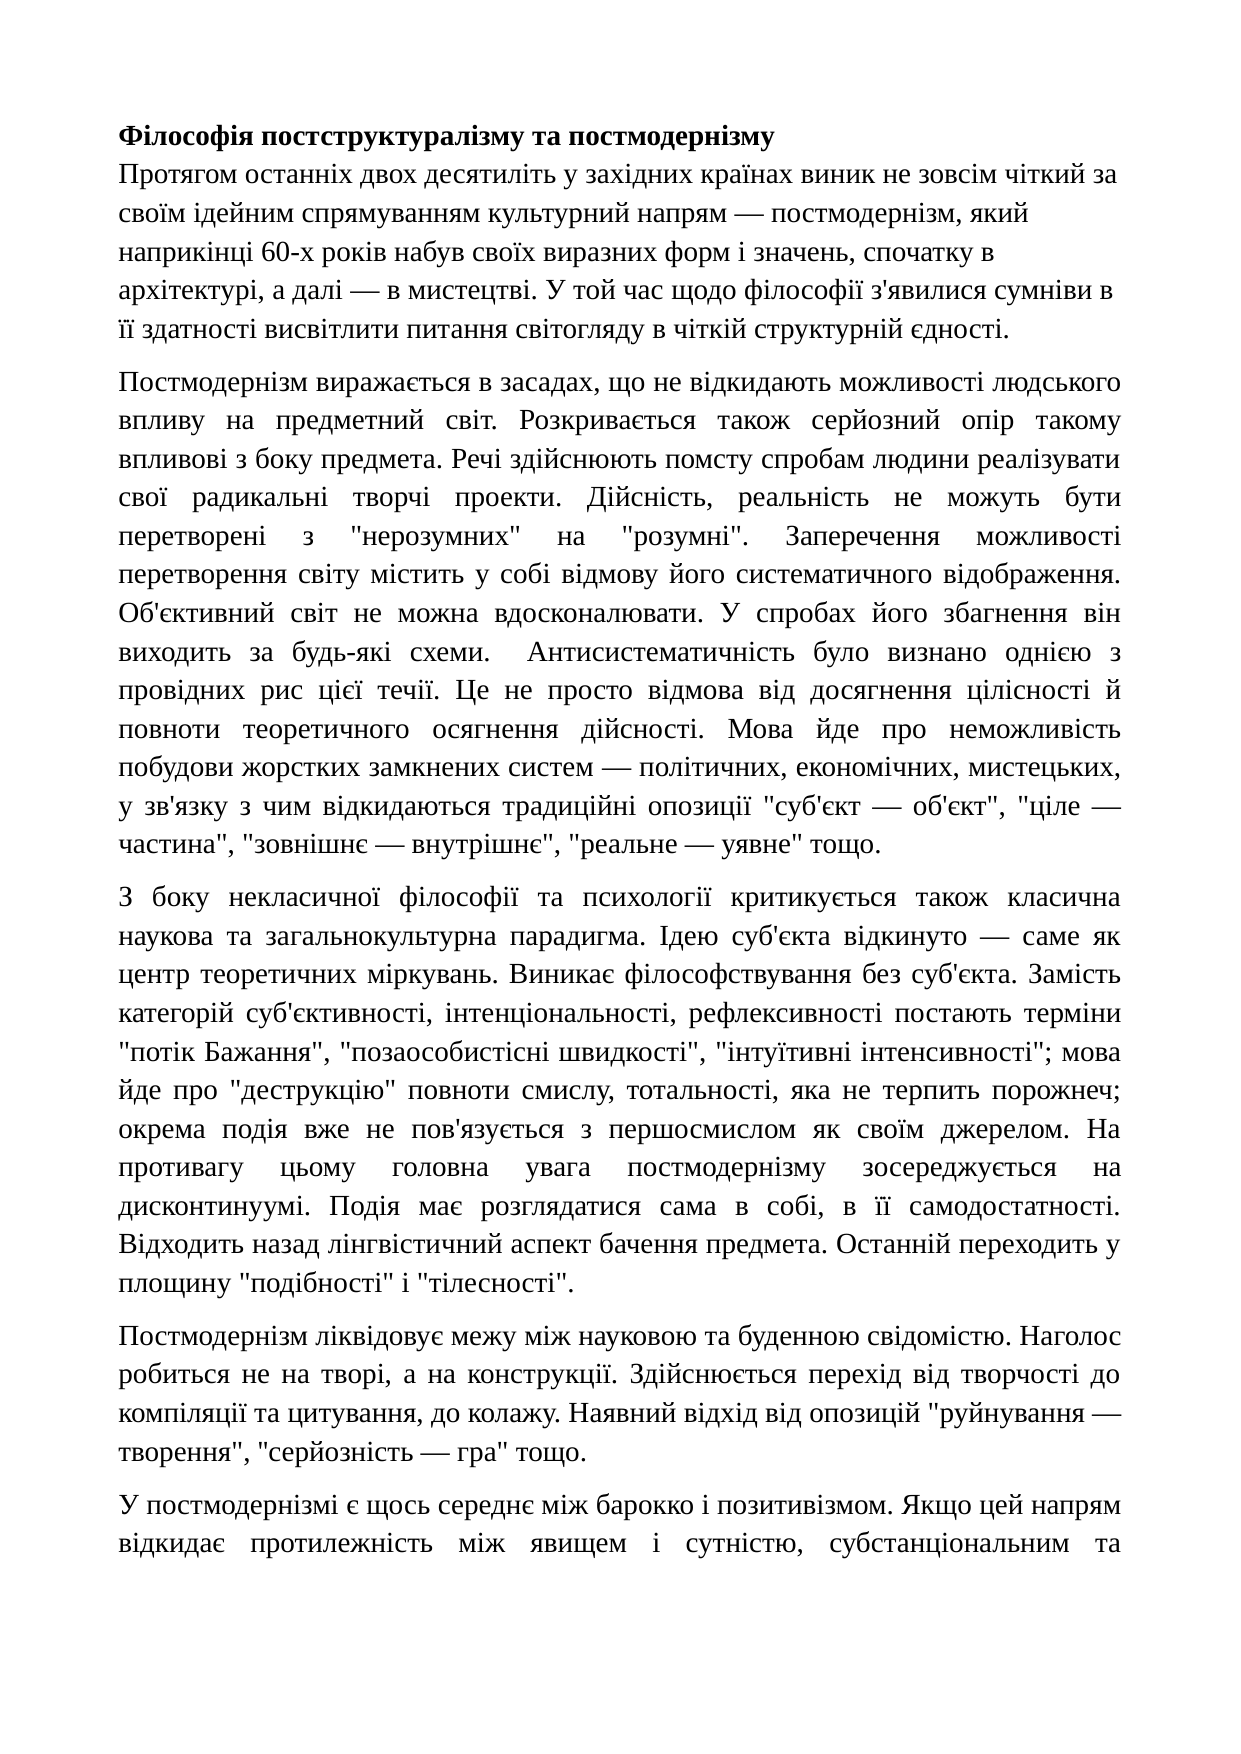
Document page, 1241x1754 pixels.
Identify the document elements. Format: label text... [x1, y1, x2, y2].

text У постмодернізмі є щось середнє між барокко і позитивізмом. Якщо цей напрям відкидає протилежність між явищем і сутністю, субстанціональним та [118, 1487, 1122, 1559]
text Філософія постструктуралізму та постмодернізму [118, 118, 1122, 152]
text Постмодернізм виражається в засадах, що не відкидають можливості людського впливу на предметний світ. Розкривається також серйозний опір такому впливові з боку предмета. Речі здійснюють помсту спробам людини реалізувати свої радикальні творчі проекти. Дійсність, реальність не можуть бути перетворені з "нерозумних" на "розумні". Заперечення можливості перетворення світу містить у собі відмову його систематичного відображення. Об'єктивний світ не можна вдосконалювати. У спробах його збагнення він виходить за будь-які схеми. Антисистематичність було визнано однією з провідних рис цієї течії. Це не просто відмова від досягнення цілісності й повноти теоретичного осягнення дійсності. Мова йде про неможливість побудови жорстких замкнених систем — політичних, економічних, мистецьких, у зв'язку з чим відкидаються традиційні опозиції "суб'єкт — об'єкт", "ціле — частина", "зовнішнє — внутрішнє", "реальне — уявне" тощо. [118, 364, 1122, 860]
text Протягом останніх двох десятиліть у західних країнах виник не зовсім чіткий за своїм ідейним спрямуванням культурний напрям — постмодернізм, який наприкінці 60-х років набув своїх виразних форм і значень, спочатку в архітектурі, а далі — в мистецтві. У той час щодо філософії з'явилися сумніви в її здатності висвітлити питання світогляду в чіткій структурній єдності. [118, 157, 1122, 344]
text Постмодернізм ліквідовує межу між науковою та буденною свідомістю. Наголос робиться не на творі, а на конструкції. Здійснюється перехід від творчості до компіляції та цитування, до колажу. Наявний відхід від опозицій "руйнування — творення", ''серйозність — гра" тощо. [118, 1318, 1122, 1467]
text З боку некласичної філософії та психології критикується також класична наукова та загальнокультурна парадигма. Ідею суб'єкта відкинуто — саме як центр теоретичних міркувань. Виникає філософствування без суб'єкта. Замість категорій суб'єктивності, інтенціональності, рефлексивності постають терміни "потік Бажання", "позаособистісні швидкості", "інтуїтивні інтенсивності"; мова йде про "деструкцію" повноти смислу, тотальності, яка не терпить порожнеч; окрема подія вже не пов'язується з першосмислом як своїм джерелом. На противагу цьому головна увага постмодернізму зосереджується на дисконтинуумі. Подія має розглядатися сама в собі, в її самодостатності. Відходить назад лінгвістичний аспект бачення предмета. Останній переходить у площину "подібності" і "тілесності". [118, 879, 1122, 1298]
